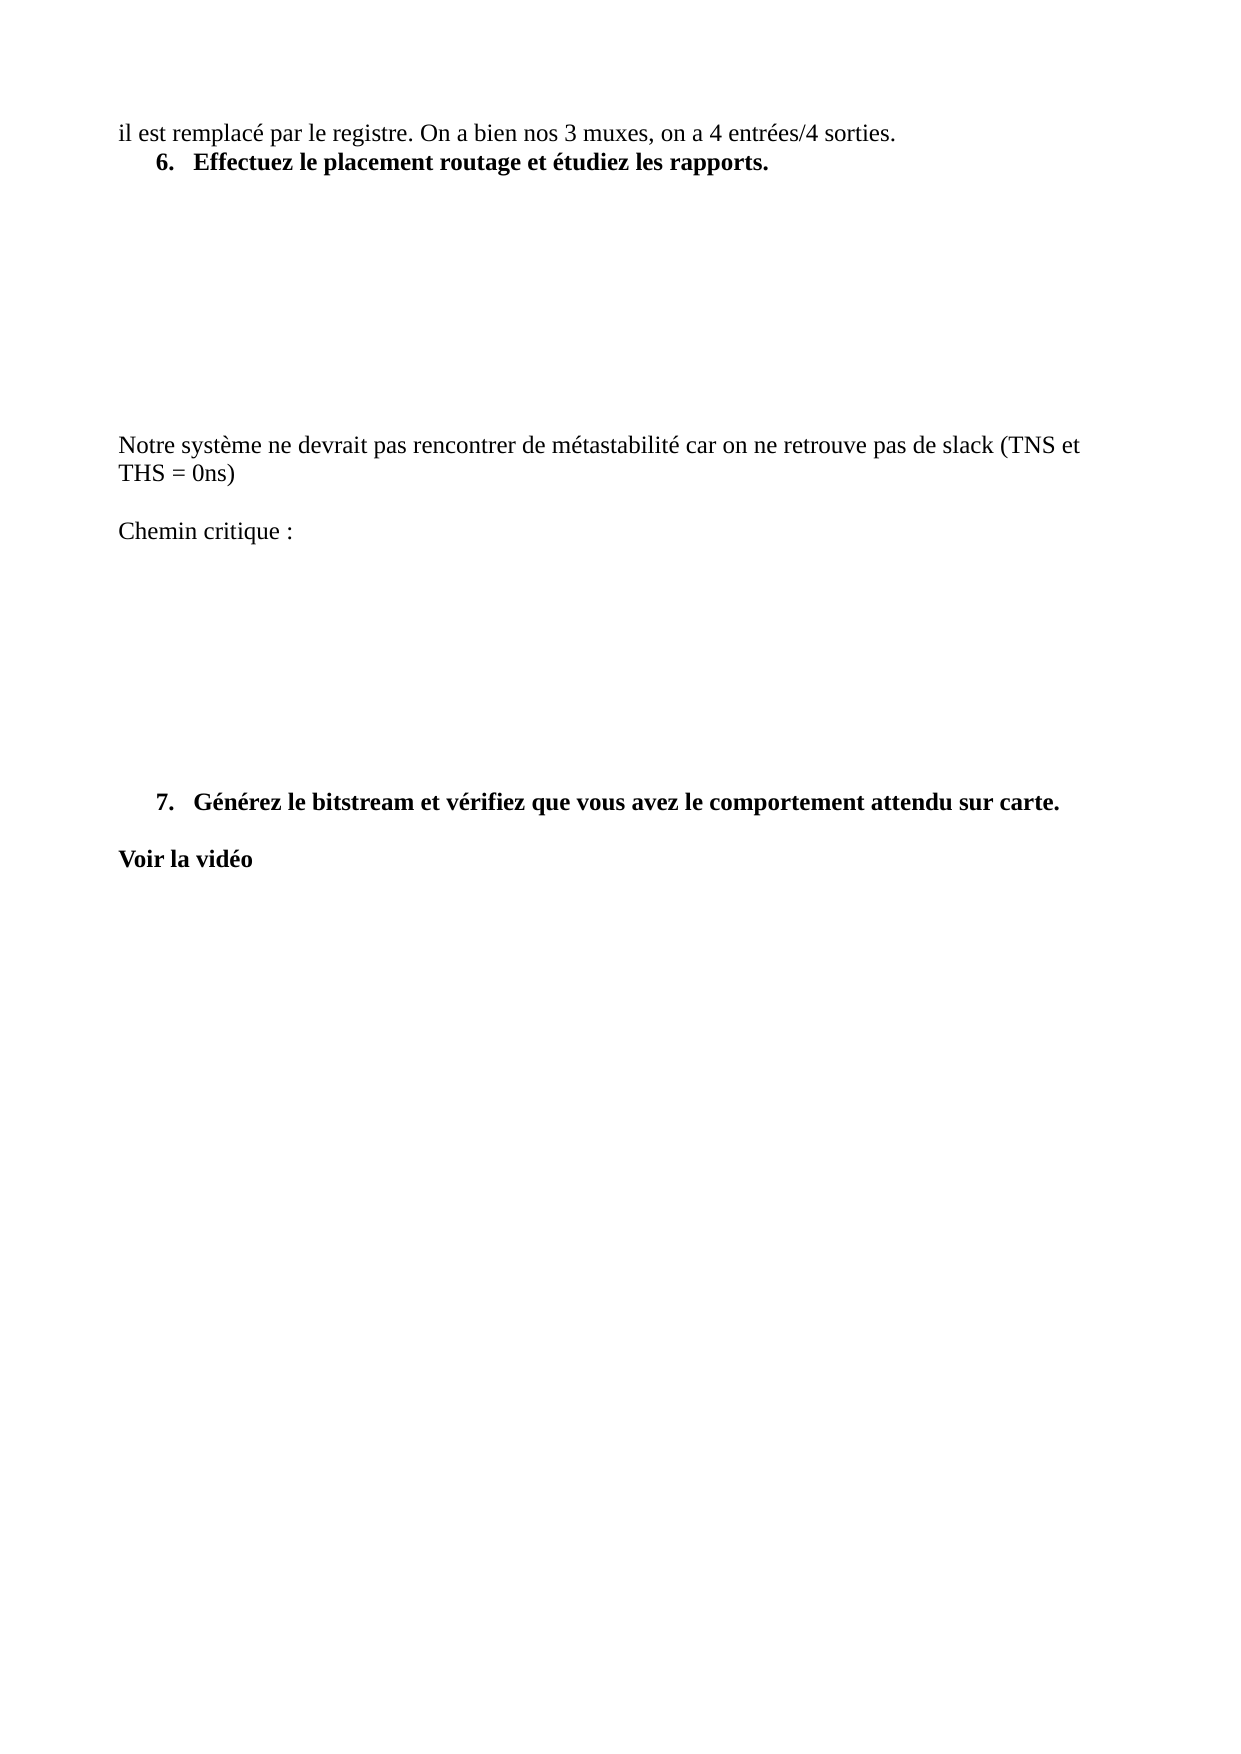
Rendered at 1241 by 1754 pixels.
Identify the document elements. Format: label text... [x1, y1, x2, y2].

list Générez le bitstream et vérifiez que vous avez le comportement attendu sur carte. [156, 787, 1122, 815]
text il est remplacé par le registre. On a bien nos 3 muxes, on a 4 entrées/4 sorties. [118, 118, 1122, 147]
text Notre système ne devrait pas rencontrer de métastabilité car on ne retrouve pas de slack (TNS et THS = 0ns) [118, 430, 1122, 487]
list Effectuez le placement routage et étudiez les rapports. [156, 147, 1122, 176]
text Voir la vidéo [118, 844, 1122, 873]
text Chemin critique : [118, 516, 1122, 545]
